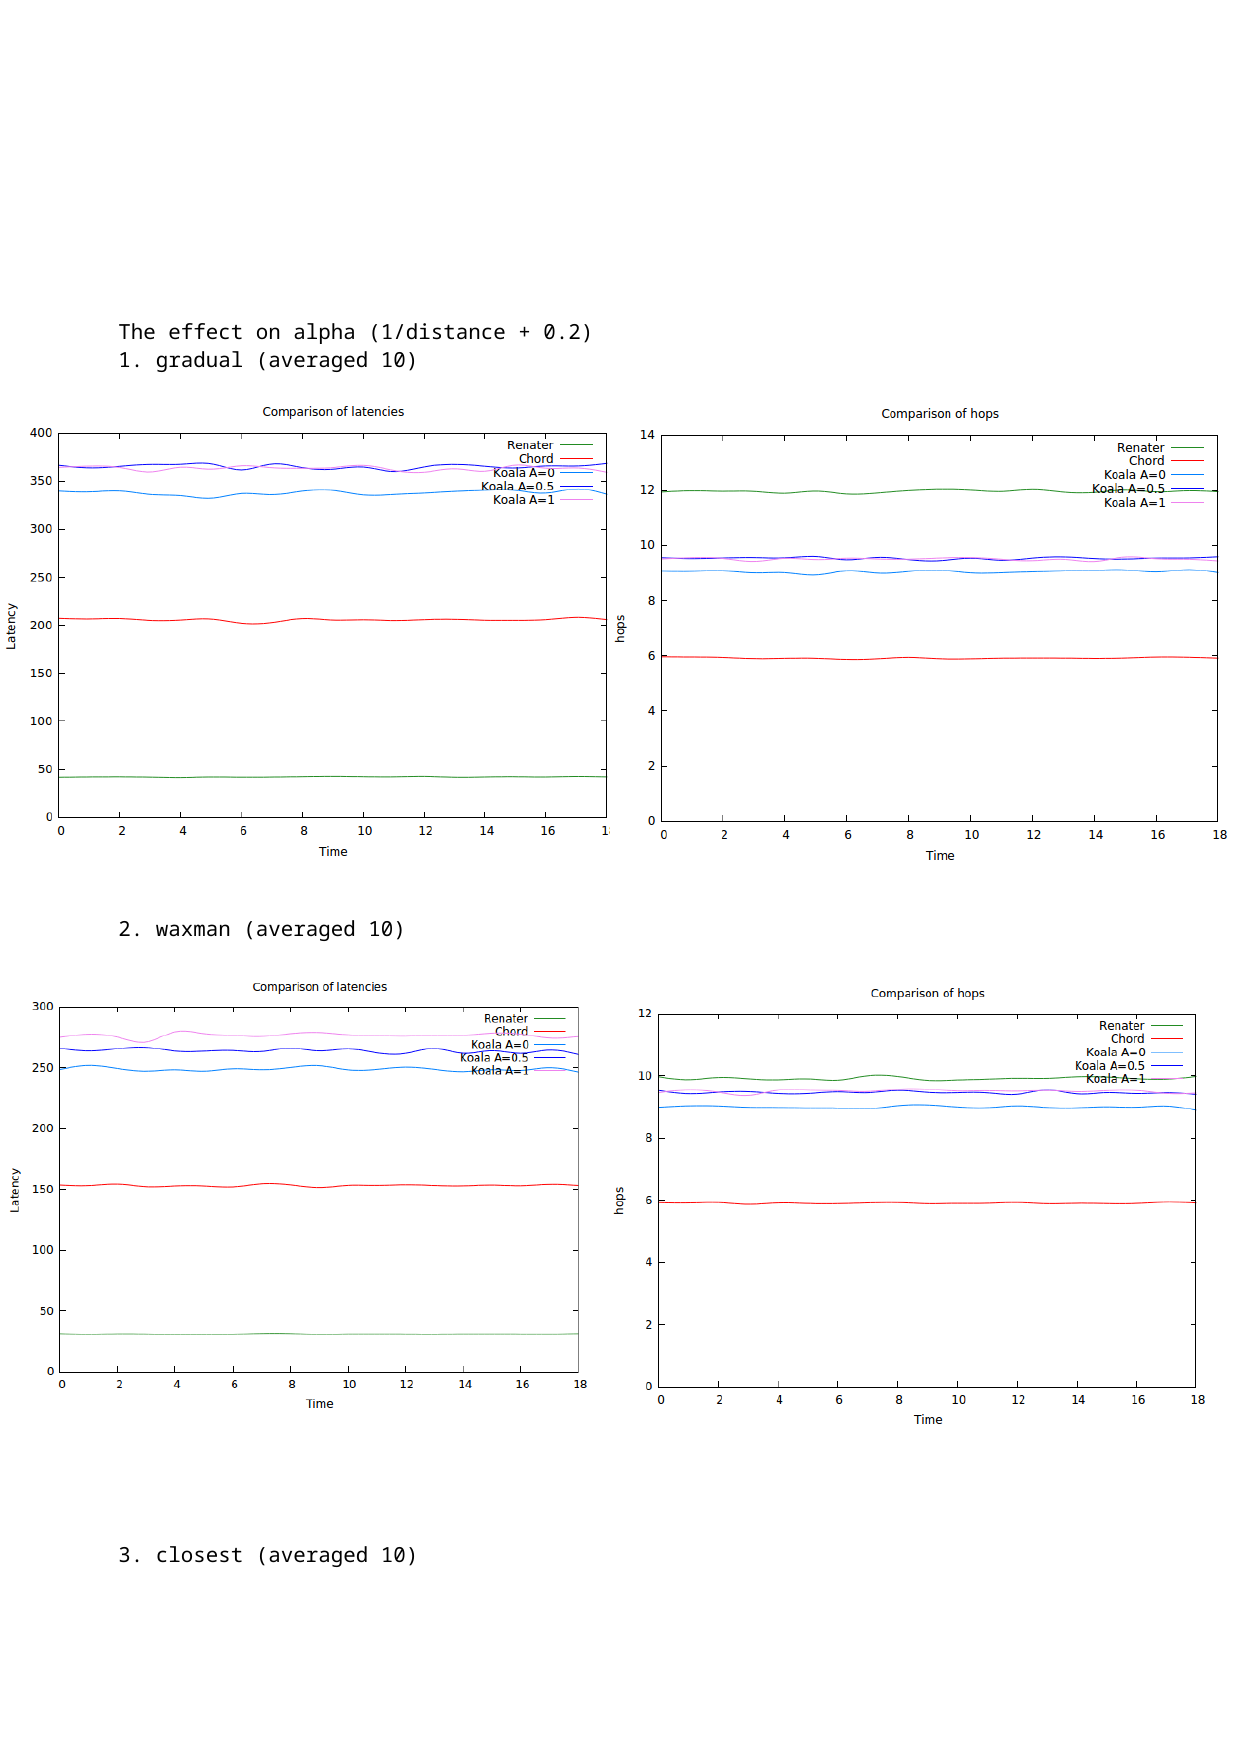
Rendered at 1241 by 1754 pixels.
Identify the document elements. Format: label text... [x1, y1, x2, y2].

text 1. gradual (averaged 10) [118, 346, 1122, 374]
text 2. waxman (averaged 10) [118, 914, 1122, 943]
picture [6, 971, 591, 1412]
text 3. closest (averaged 10) [118, 1540, 1122, 1568]
picture [4, 397, 1229, 861]
text The effect on alpha (1/distance + 0.2) [118, 317, 1122, 346]
picture [609, 978, 1210, 1426]
